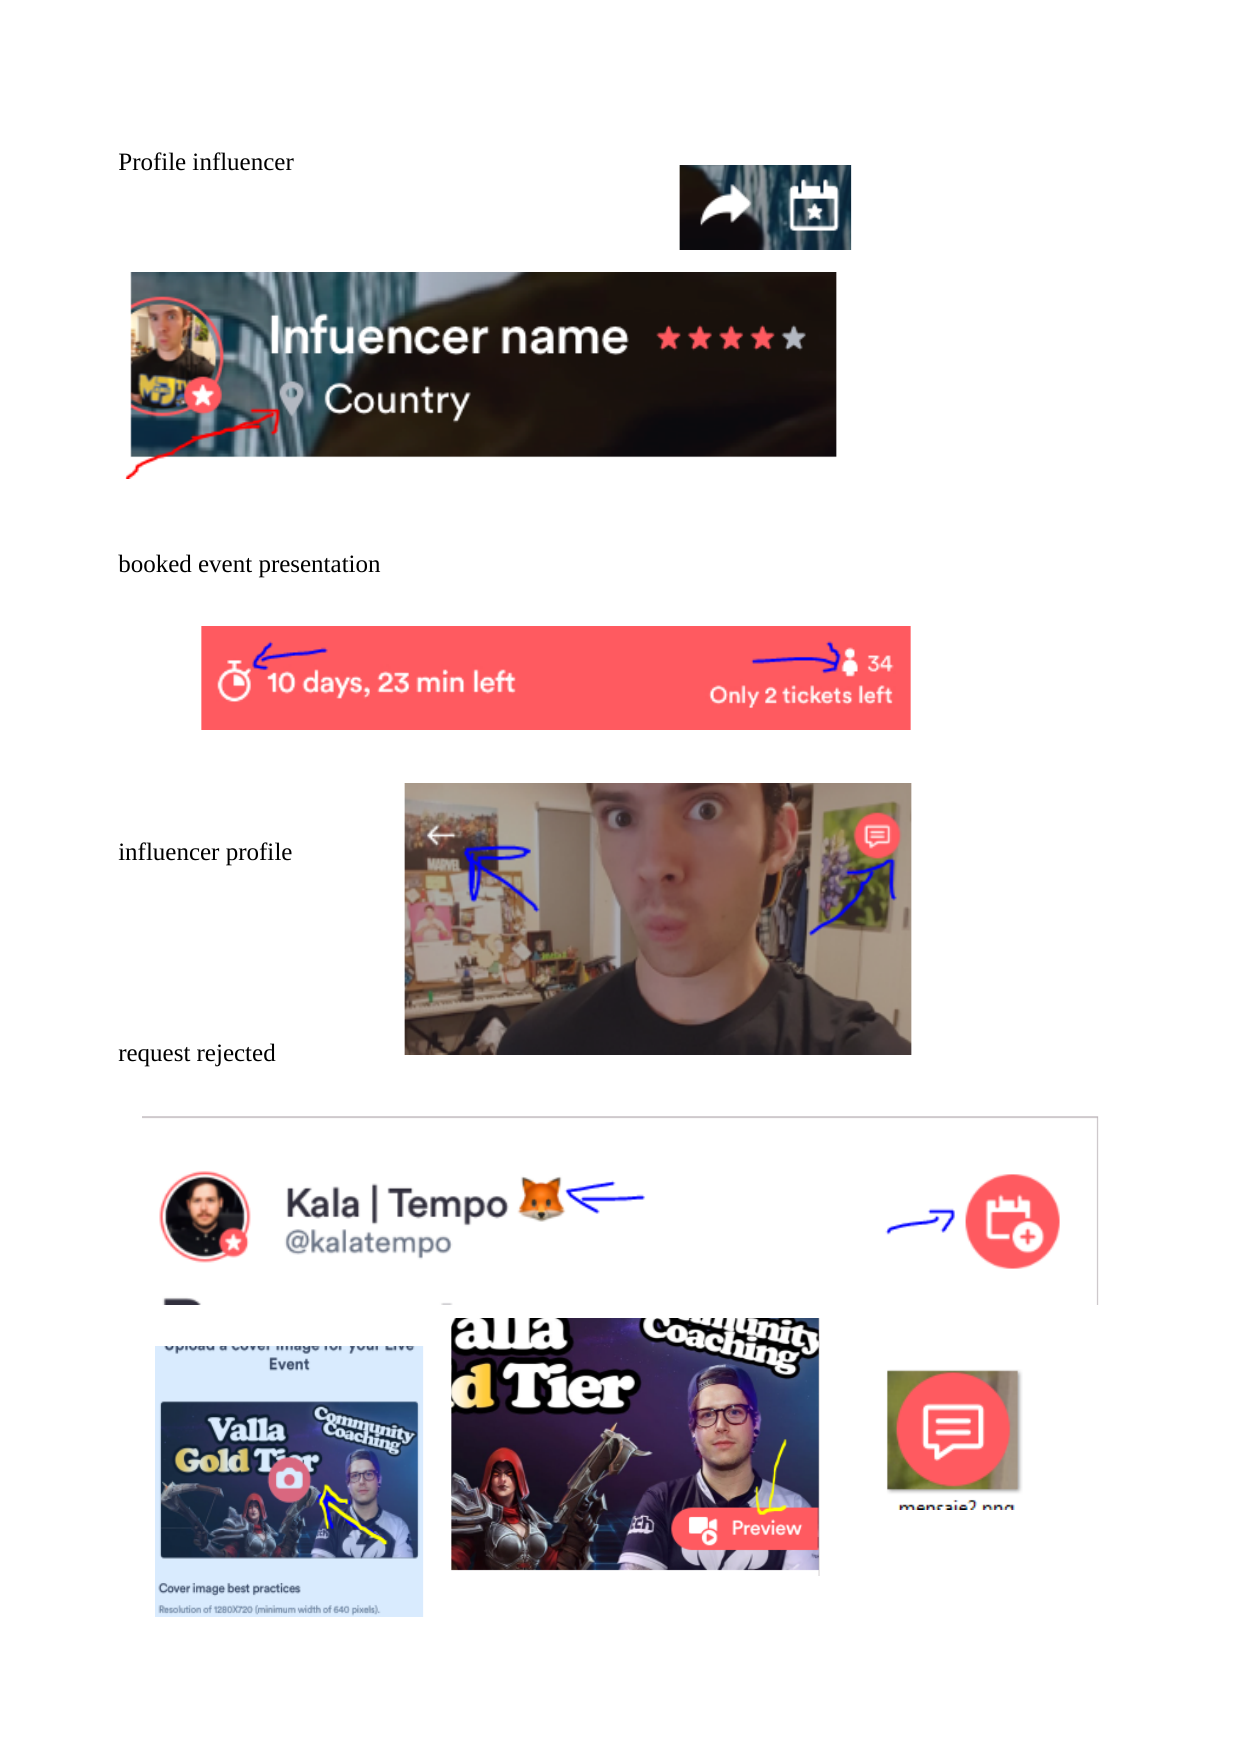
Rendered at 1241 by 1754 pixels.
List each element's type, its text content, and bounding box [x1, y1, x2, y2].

picture [404, 783, 912, 1055]
picture [125, 272, 837, 479]
text influencer profile [118, 837, 404, 866]
text request rejected [118, 1038, 1122, 1067]
picture [679, 165, 852, 250]
picture [142, 1116, 1099, 1305]
text Profile influencer [118, 147, 1122, 176]
picture [201, 626, 911, 730]
text [912, 837, 1122, 866]
picture [155, 1346, 424, 1617]
picture [886, 1357, 1029, 1510]
text booked event presentation [118, 549, 1122, 578]
picture [451, 1318, 820, 1576]
